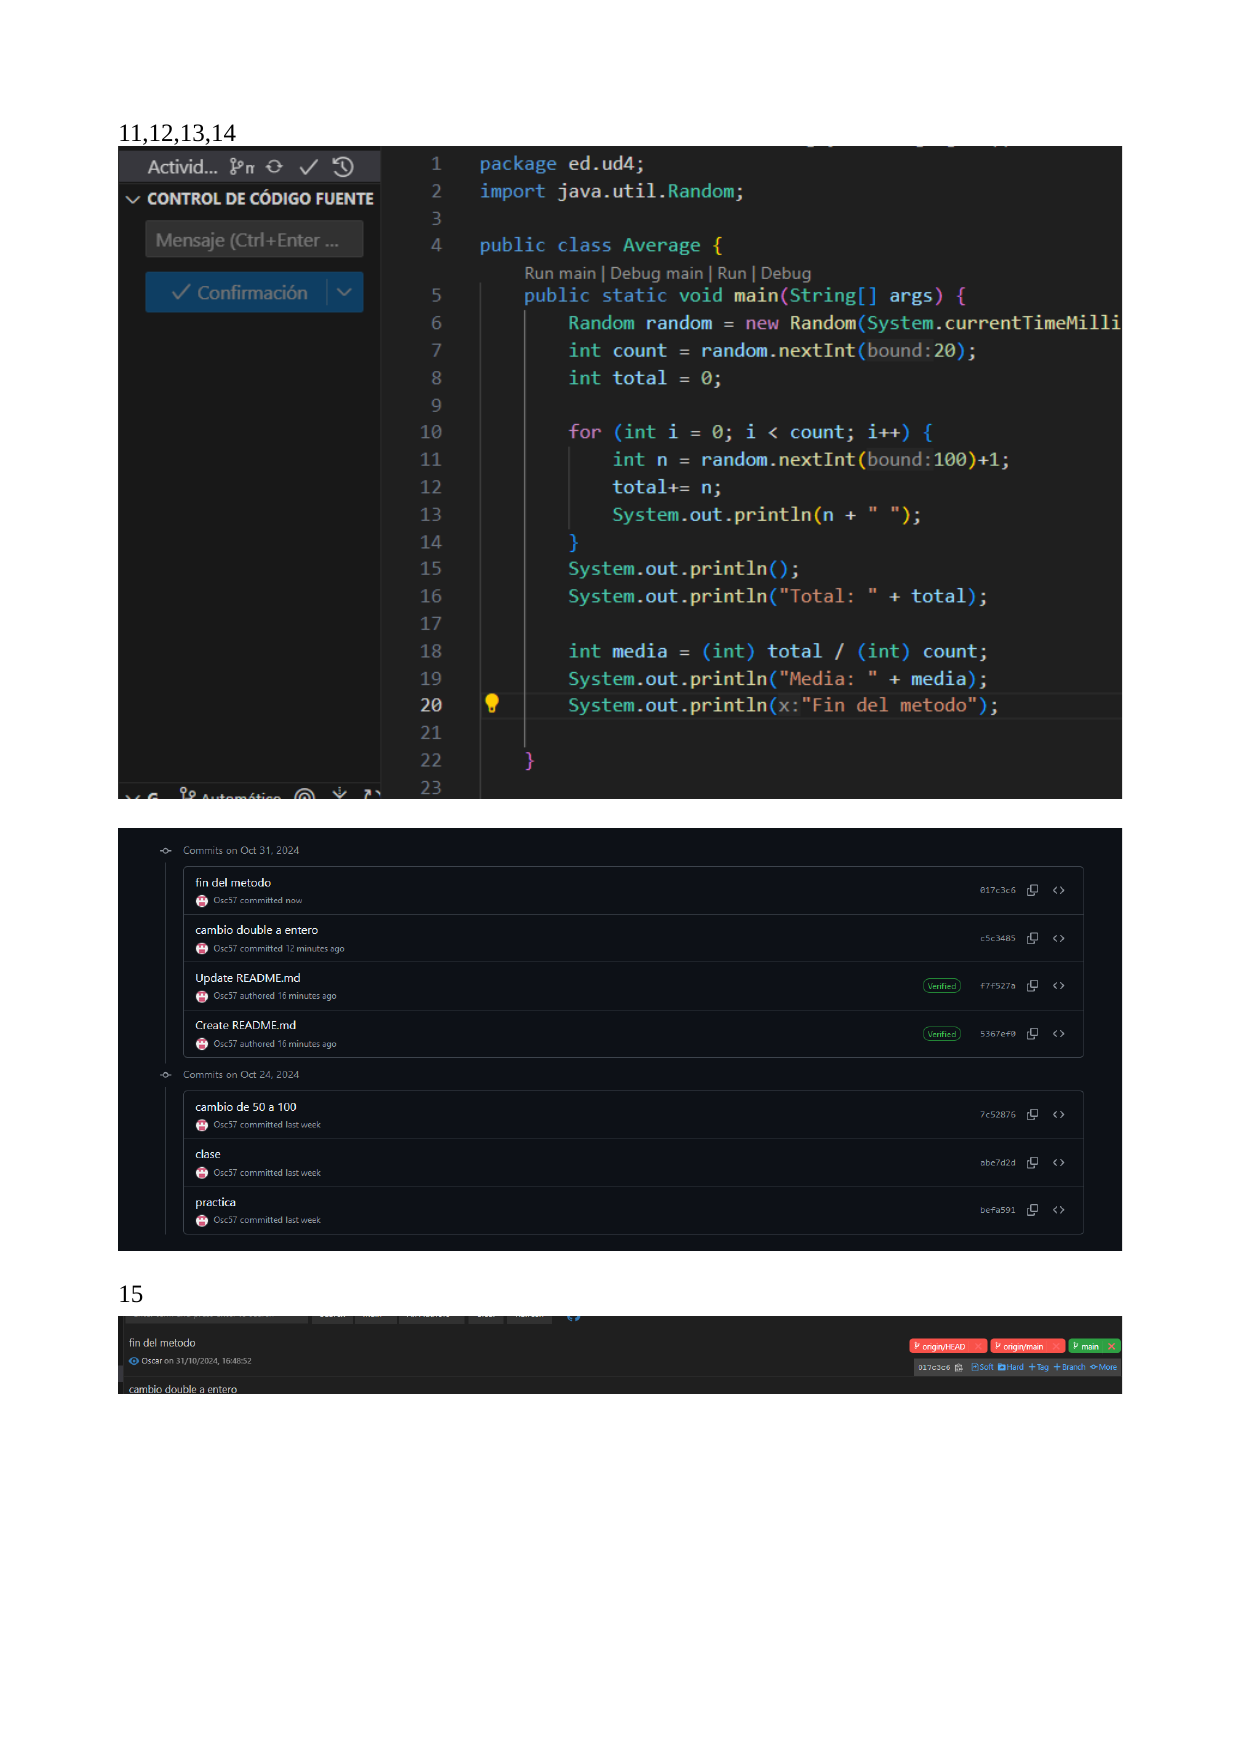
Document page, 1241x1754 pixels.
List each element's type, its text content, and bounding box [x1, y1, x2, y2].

text 11,12,13,14 [118, 118, 1122, 146]
picture [118, 828, 1123, 1251]
picture [118, 146, 1123, 799]
text 15 [118, 1279, 1122, 1308]
picture [118, 1316, 1123, 1394]
